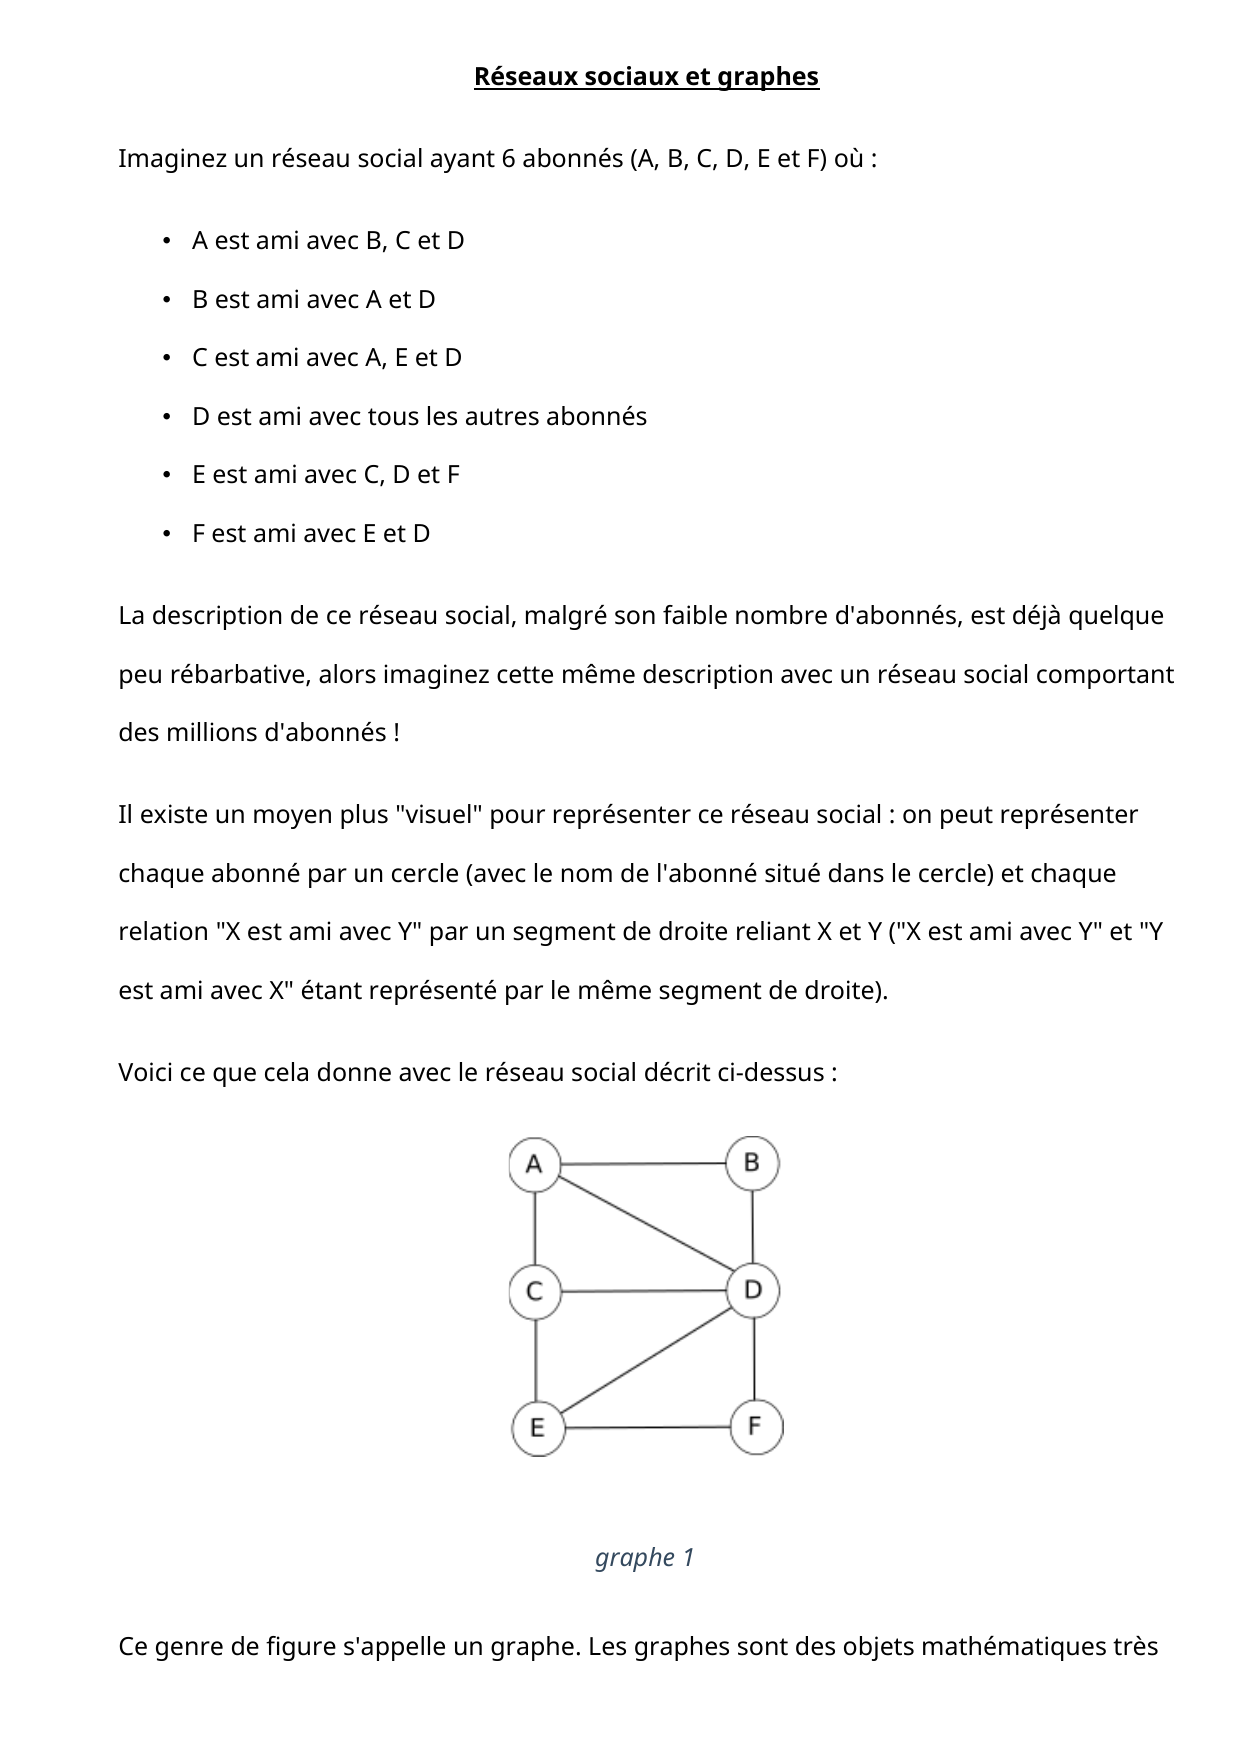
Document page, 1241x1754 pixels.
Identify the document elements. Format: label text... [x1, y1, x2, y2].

text graphe 1 [470, 1149, 823, 1573]
list A est ami avec B, C et D [162, 223, 1181, 257]
list F est ami avec E et D [162, 516, 1181, 550]
picture [508, 1136, 784, 1457]
text Réseaux sociaux et graphes [118, 59, 1181, 93]
text La description de ce réseau social, malgré son faible nombre d'abonnés, est déjà quelque peu rébarbative, alors imaginez cette même description avec un réseau social comportant des millions d'abonnés ! [118, 598, 1181, 749]
list E est ami avec C, D et F [162, 457, 1181, 491]
text Imaginez un réseau social ayant 6 abonnés (A, B, C, D, E et F) où : [118, 141, 1181, 175]
text Il existe un moyen plus "visuel" pour représenter ce réseau social : on peut représenter chaque abonné par un cercle (avec le nom de l'abonné situé dans le cercle) et chaque relation "X est ami avec Y" par un segment de droite reliant X et Y ("X est ami avec Y" et "Y est ami avec X" étant représenté par le même segment de droite). [118, 797, 1181, 1006]
text Ce genre de figure s'appelle un graphe. Les graphes sont des objets mathématiques très [118, 1629, 1181, 1663]
text Voici ce que cela donne avec le réseau social décrit ci-dessus : [118, 1054, 1181, 1088]
list D est ami avec tous les autres abonnés [162, 399, 1181, 433]
list C est ami avec A, E et D [162, 340, 1181, 374]
list B est ami avec A et D [162, 282, 1181, 316]
